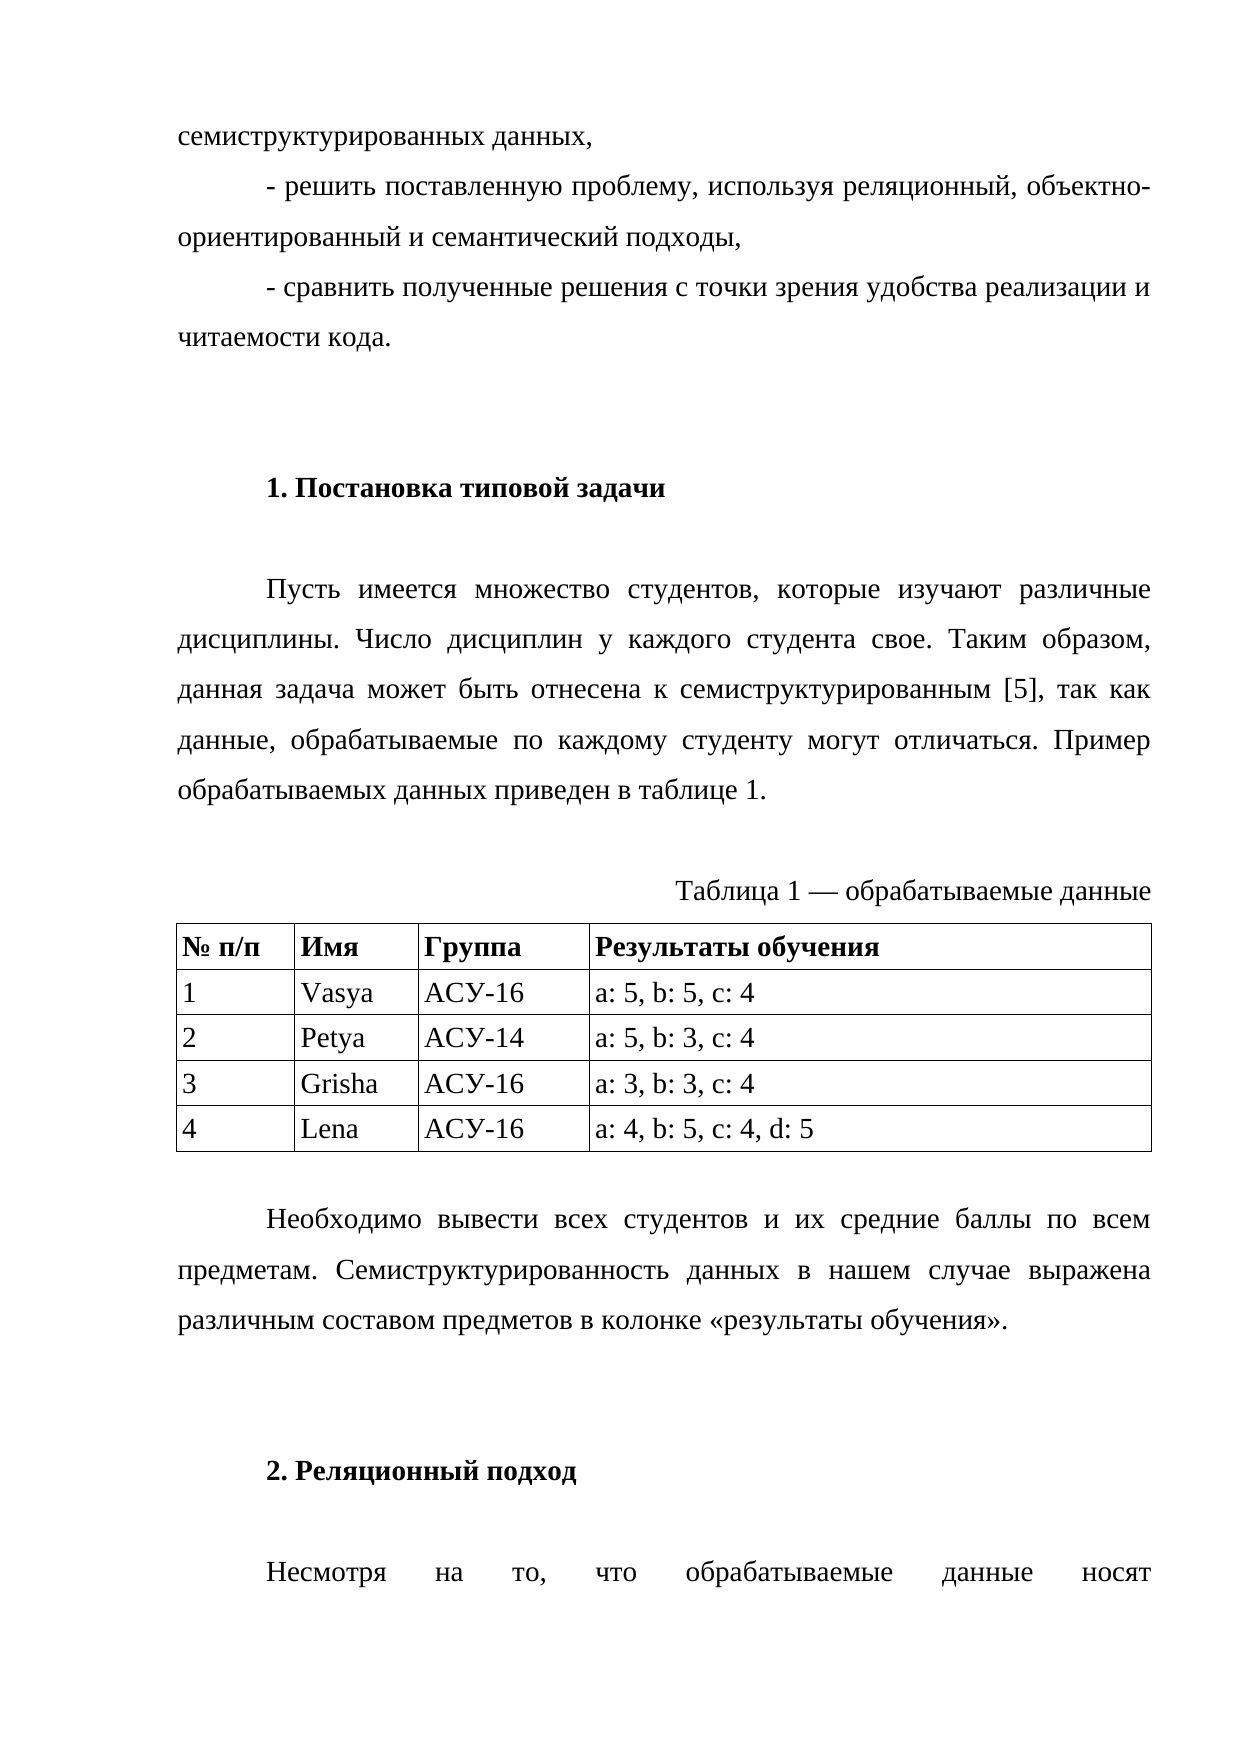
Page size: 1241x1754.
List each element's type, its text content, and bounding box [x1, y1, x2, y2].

table_header Имя [295, 924, 418, 969]
table_header № п/п [177, 924, 294, 969]
subtitle 1. Постановка типовой задачи [177, 470, 1152, 504]
text Необходимо вывести всех студентов и их средние баллы по всем предметам. Семиструктурированность данных в нашем случае выражена различным составом предметов в колонке «результаты обучения». [177, 1202, 1152, 1336]
table_cell 4 [177, 1106, 294, 1151]
text Несмотря на то, что обрабатываемые данные носят [177, 1554, 1152, 1587]
table_cell ACУ-14 [419, 1015, 589, 1060]
text Пусть имеется множество студентов, которые изучают различные дисциплины. Число дисциплин у каждого студента свое. Таким образом, данная задача может быть отнесена к семиструктурированным [5], так как данные, обрабатываемые по каждому студенту могут отличаться. Пример обрабатываемых данных приведен в таблице 1. [177, 571, 1152, 806]
table_cell ACУ-16 [419, 1061, 589, 1105]
table_cell Grisha [295, 1061, 418, 1105]
table_header Результаты обучения [590, 924, 1151, 969]
text семиструктурированных данных, [177, 118, 1152, 152]
table_cell Lena [295, 1106, 418, 1151]
subtitle 2. Реляционный подход [177, 1453, 1152, 1487]
text Таблица 1 — обрабатываемые данные [177, 873, 1152, 906]
table_cell 3 [177, 1061, 294, 1105]
table_header Группа [419, 924, 589, 969]
table_cell 1 [177, 970, 294, 1014]
table_cell a: 4, b: 5, c: 4, d: 5 [590, 1106, 1151, 1151]
table_cell Petya [295, 1015, 418, 1060]
table_cell 2 [177, 1015, 294, 1060]
table_cell a: 5, b: 3, c: 4 [590, 1015, 1151, 1060]
table_cell Vasya [295, 970, 418, 1014]
text - решить поставленную проблему, используя реляционный, объектно-ориентированный и семантический подходы, [177, 168, 1152, 252]
text - сравнить полученные решения с точки зрения удобства реализации и читаемости кода. [177, 269, 1152, 353]
table_cell a: 5, b: 5, c: 4 [590, 970, 1151, 1014]
table_cell ACУ-16 [419, 1106, 589, 1151]
table_cell ACУ-16 [419, 970, 589, 1014]
table_cell a: 3, b: 3, c: 4 [590, 1061, 1151, 1105]
